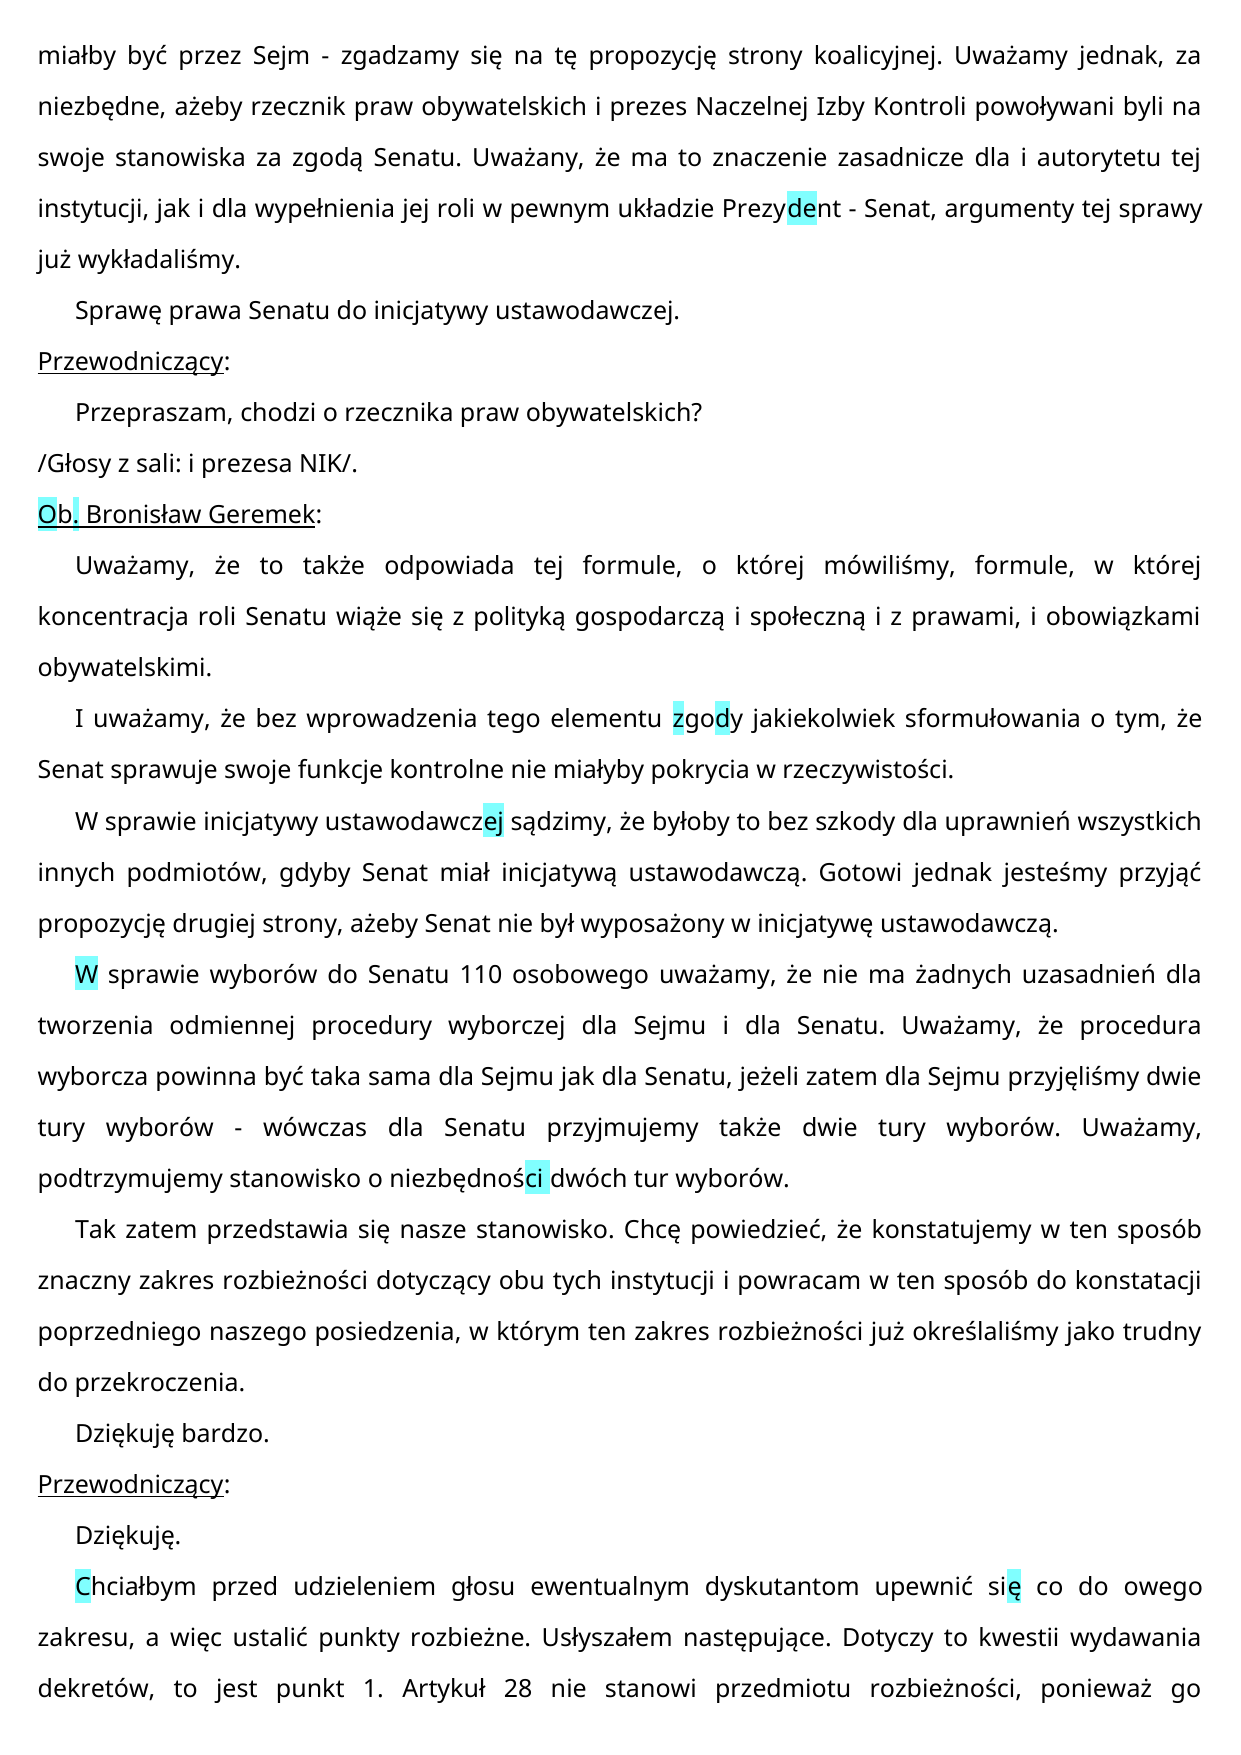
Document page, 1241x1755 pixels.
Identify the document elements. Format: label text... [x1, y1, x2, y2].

text Przepraszam, chodzi o rzecznika praw obywatelskich? [37, 395, 1203, 429]
text /Głosy z sali: i prezesa NIK/. [37, 446, 1203, 480]
text Dziękuję. [37, 1518, 1203, 1552]
text Ob. Bronisław Geremek: [37, 497, 1203, 531]
text Sprawę prawa Senatu do inicjatywy ustawodawczej. [37, 293, 1203, 327]
text Chciałbym przed udzieleniem głosu ewentualnym dyskutantom upewnić się co do owego zakresu, a więc ustalić punkty rozbieżne. Usłyszałem następujące. Dotyczy to kwestii wydawania dekretów, to jest punkt 1. Artykuł 28 nie stanowi przedmiotu rozbieżności, ponieważ go [37, 1569, 1203, 1705]
text W sprawie inicjatywy ustawodawczej sądzimy, że byłoby to bez szkody dla uprawnień wszystkich innych podmiotów, gdyby Senat miał inicjatywą ustawodawczą. Gotowi jednak jesteśmy przyjąć propozycję drugiej strony, ażeby Senat nie był wyposażony w inicjatywę ustawodawczą. [37, 803, 1203, 939]
text Uważamy, że to także odpowiada tej formule, o której mówiliśmy, formule, w której koncentracja roli Senatu wiąże się z polityką gospodarczą i społeczną i z prawami, i obowiązkami obywatelskimi. [37, 548, 1203, 684]
text I uważamy, że bez wprowadzenia tego elementu zgody jakiekolwiek sformułowania o tym, że Senat sprawuje swoje funkcje kontrolne nie miałyby pokrycia w rzeczywistości. [37, 701, 1203, 786]
text Przewodniczący: [37, 344, 1203, 378]
text Przewodniczący: [37, 1467, 1203, 1501]
text W sprawie wyborów do Senatu 110 osobowego uważamy, że nie ma żadnych uzasadnień dla tworzenia odmiennej procedury wyborczej dla Sejmu i dla Senatu. Uważamy, że procedura wyborcza powinna być taka sama dla Sejmu jak dla Senatu, jeżeli zatem dla Sejmu przyjęliśmy dwie tury wyborów - wówczas dla Senatu przyjmujemy także dwie tury wyborów. Uważamy, podtrzymujemy stanowisko o niezbędności dwóch tur wyborów. [37, 956, 1203, 1194]
text Dziękuję bardzo. [37, 1416, 1203, 1450]
text Tak zatem przedstawia się nasze stanowisko. Chcę powiedzieć, że konstatujemy w ten sposób znaczny zakres rozbieżności dotyczący obu tych instytucji i powracam w ten sposób do konstatacji poprzedniego naszego posiedzenia, w którym ten zakres rozbieżności już określaliśmy jako trudny do przekroczenia. [37, 1211, 1203, 1399]
text miałby być przez Sejm - zgadzamy się na tę propozycję strony koalicyjnej. Uważamy jednak, za niezbędne, ażeby rzecznik praw obywatelskich i prezes Naczelnej Izby Kontroli powoływani byli na swoje stanowiska za zgodą Senatu. Uważany, że ma to znaczenie zasadnicze dla i autorytetu tej instytucji, jak i dla wypełnienia jej roli w pewnym układzie Prezydent - Senat, argumenty tej sprawy już wykładaliśmy. [37, 37, 1203, 276]
